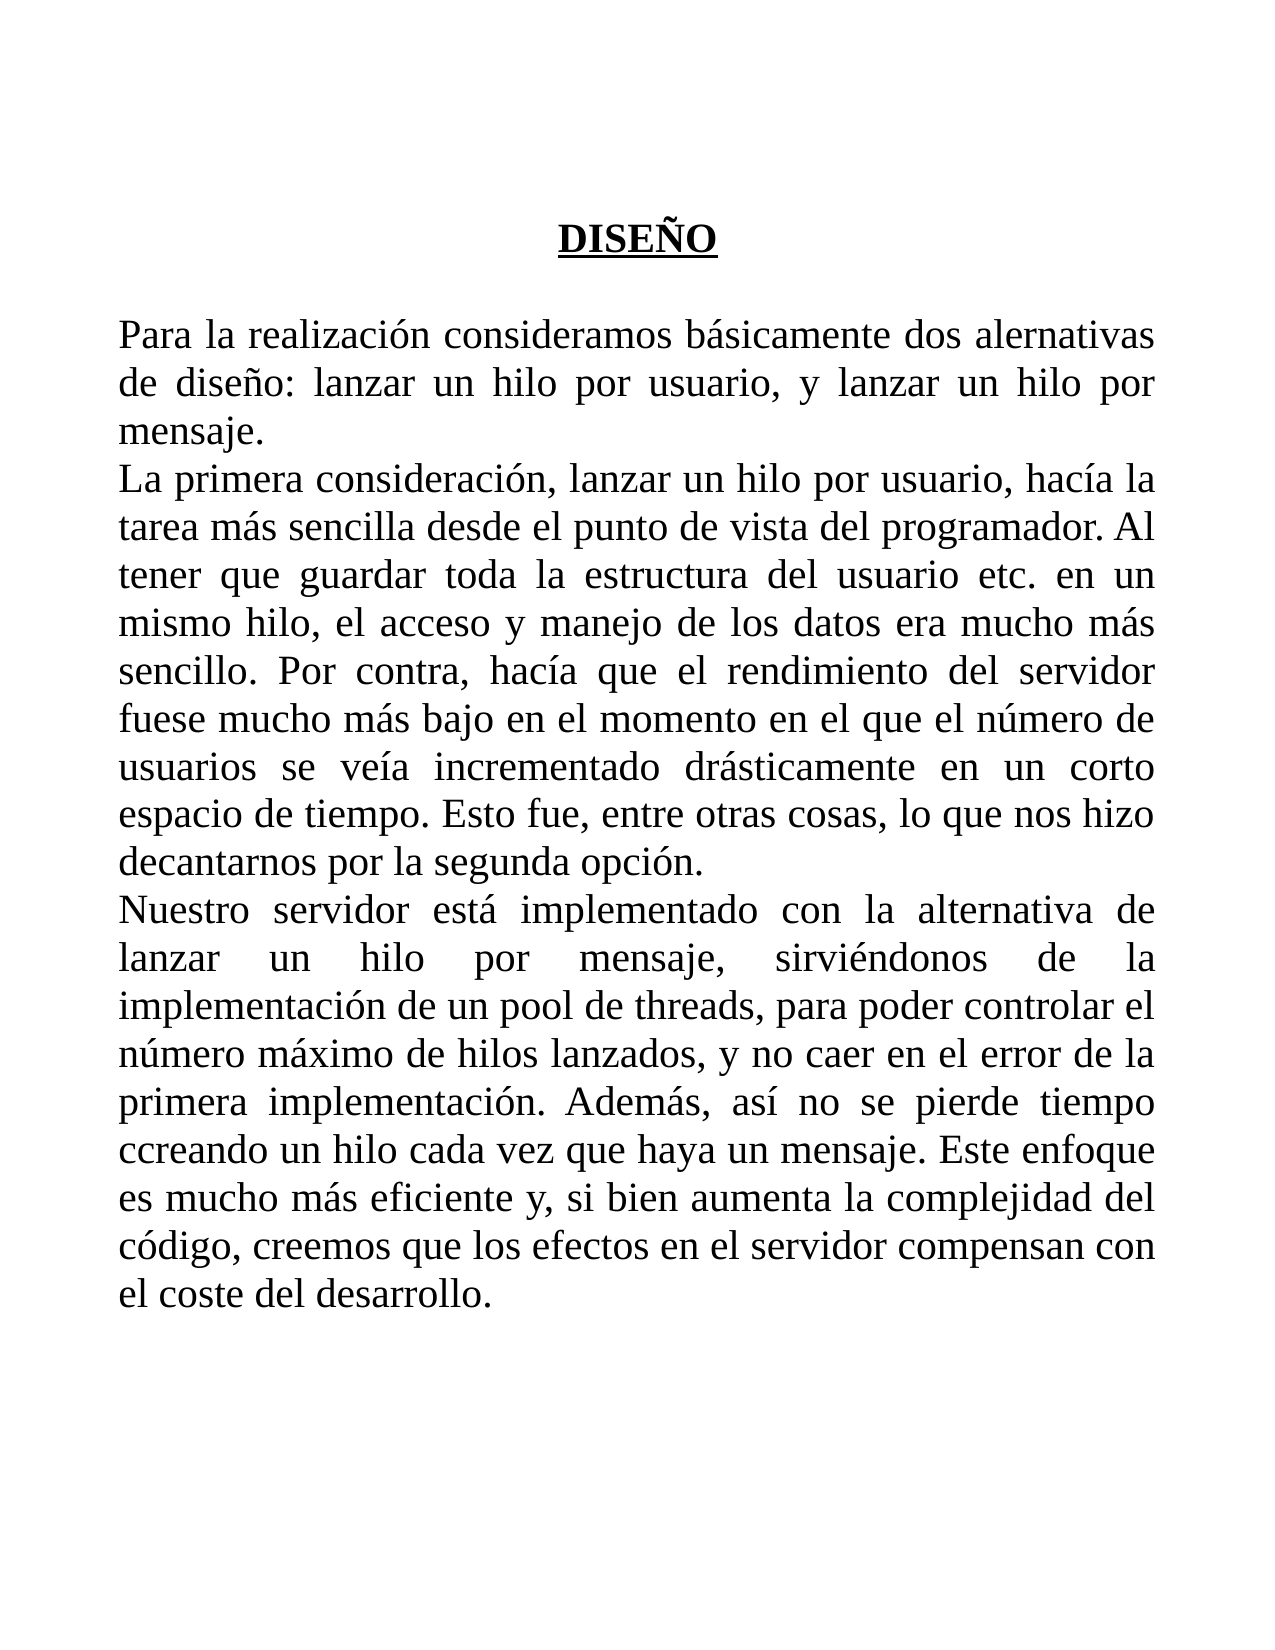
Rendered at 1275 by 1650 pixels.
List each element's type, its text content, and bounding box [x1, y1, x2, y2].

text La primera consideración, lanzar un hilo por usuario, hacía la tarea más sencilla desde el punto de vista del programador. Al tener que guardar toda la estructura del usuario etc. en un mismo hilo, el acceso y manejo de los datos era mucho más sencillo. Por contra, hacía que el rendimiento del servidor fuese mucho más bajo en el momento en el que el número de usuarios se veía incrementado drásticamente en un corto espacio de tiempo. Esto fue, entre otras cosas, lo que nos hizo decantarnos por la segunda opción. [118, 453, 1157, 885]
text DISEÑO [118, 214, 1157, 262]
text Para la realización consideramos básicamente dos alernativas de diseño: lanzar un hilo por usuario, y lanzar un hilo por mensaje. [118, 310, 1157, 453]
text Nuestro servidor está implementado con la alternativa de lanzar un hilo por mensaje, sirviéndonos de la implementación de un pool de threads, para poder controlar el número máximo de hilos lanzados, y no caer en el error de la primera implementación. Además, así no se pierde tiempo ccreando un hilo cada vez que haya un mensaje. Este enfoque es mucho más eficiente y, si bien aumenta la complejidad del código, creemos que los efectos en el servidor compensan con el coste del desarrollo. [118, 885, 1157, 1316]
